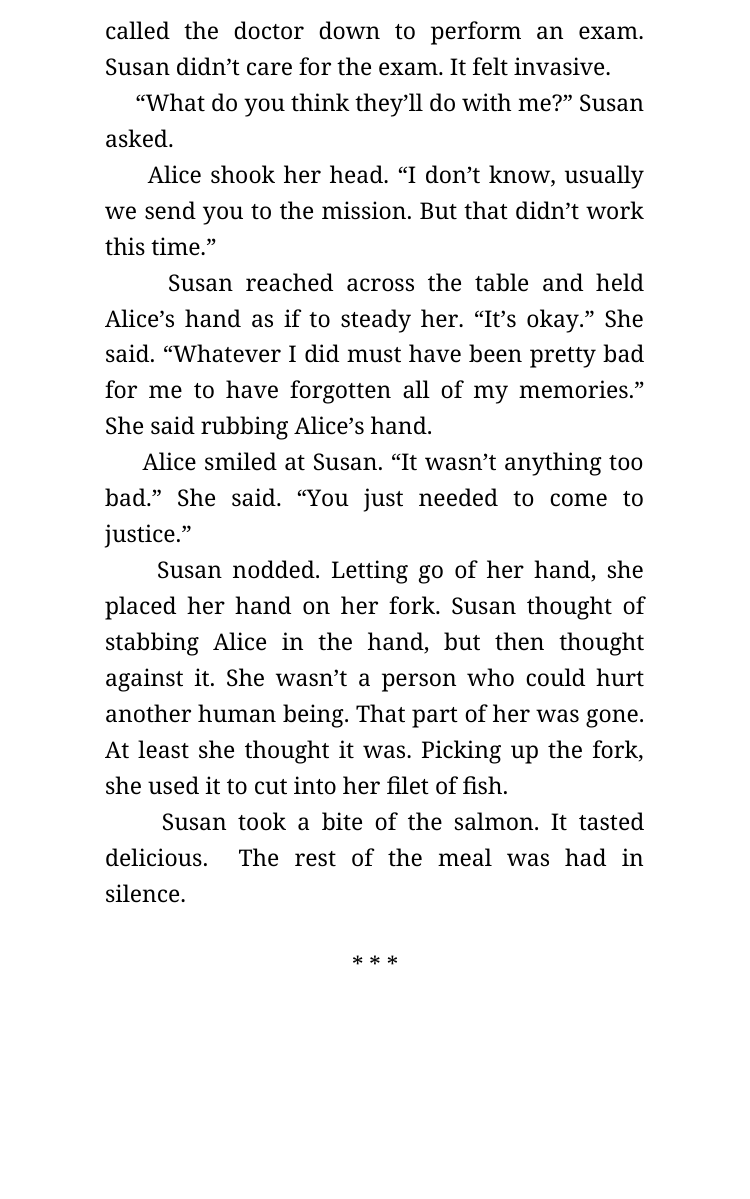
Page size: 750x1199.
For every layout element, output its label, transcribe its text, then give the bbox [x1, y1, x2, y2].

text Susan reached across the table and held Alice’s hand as if to steady her. “It’s okay.” She said. “Whatever I did must have been pretty bad for me to have forgotten all of my memories.” She said rubbing Alice’s hand. [105, 267, 645, 442]
text Alice smiled at Susan. “It wasn’t anything too bad.” She said. “You just needed to come to justice.” [105, 446, 645, 549]
text “What do you think they’ll do with me?” Susan asked. [105, 87, 645, 154]
text * * * [105, 949, 645, 981]
text Alice shook her head. “I don’t know, usually we send you to the mission. But that didn’t work this time.” [105, 159, 645, 262]
text called the doctor down to perform an exam. Susan didn’t care for the exam. It felt invasive. [105, 15, 645, 82]
text Susan took a bite of the salmon. It tasted delicious. The rest of the meal was had in silence. [105, 806, 645, 909]
text Susan nodded. Letting go of her hand, she placed her hand on her fork. Susan thought of stabbing Alice in the hand, but then thought against it. She wasn’t a person who could hurt another human being. That part of her was gone. At least she thought it was. Picking up the fork, she used it to cut into her filet of fish. [105, 554, 645, 801]
